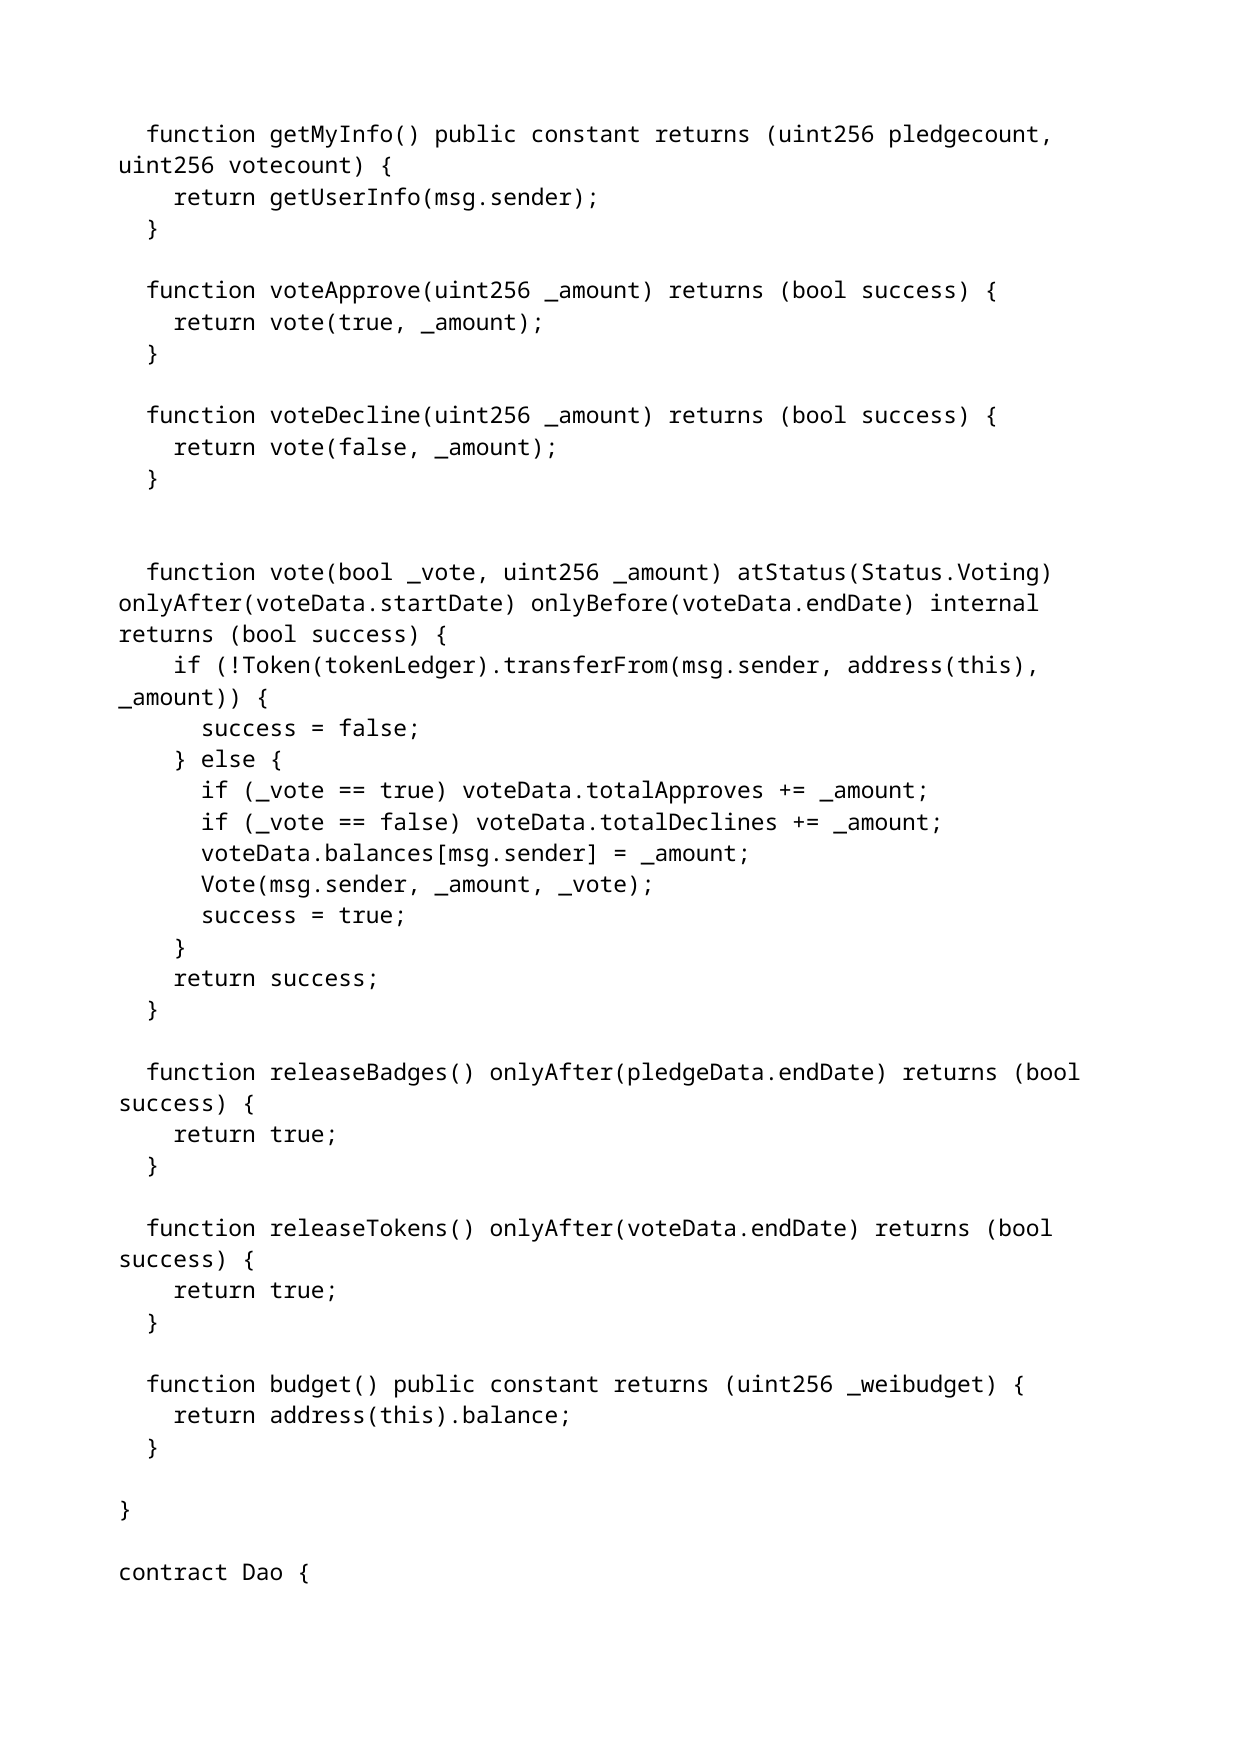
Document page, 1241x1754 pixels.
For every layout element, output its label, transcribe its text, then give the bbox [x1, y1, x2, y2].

text } [118, 462, 1122, 493]
text return true; [118, 1118, 1122, 1149]
text } [118, 212, 1122, 243]
text } [118, 1431, 1122, 1462]
text return vote(true, _amount); [118, 306, 1122, 337]
text success = false; [118, 712, 1122, 743]
text if (_vote == false) voteData.totalDeclines += _amount; [118, 806, 1122, 837]
text } [118, 1493, 1122, 1524]
text function vote(bool _vote, uint256 _amount) atStatus(Status.Voting) onlyAfter(voteData.startDate) onlyBefore(voteData.endDate) internal returns (bool success) { [118, 556, 1122, 649]
text function voteApprove(uint256 _amount) returns (bool success) { [118, 274, 1122, 306]
text function voteDecline(uint256 _amount) returns (bool success) { [118, 399, 1122, 431]
text if (_vote == true) voteData.totalApproves += _amount; [118, 774, 1122, 806]
text voteData.balances[msg.sender] = _amount; [118, 837, 1122, 868]
text if (!Token(tokenLedger).transferFrom(msg.sender, address(this), _amount)) { [118, 649, 1122, 712]
text } [118, 931, 1122, 962]
text contract Dao { [118, 1556, 1122, 1587]
text return getUserInfo(msg.sender); [118, 181, 1122, 212]
text } [118, 993, 1122, 1024]
text function budget() public constant returns (uint256 _weibudget) { [118, 1368, 1122, 1399]
text success = true; [118, 899, 1122, 931]
text return true; [118, 1274, 1122, 1306]
text } [118, 337, 1122, 368]
text return vote(false, _amount); [118, 431, 1122, 462]
text function releaseBadges() onlyAfter(pledgeData.endDate) returns (bool success) { [118, 1056, 1122, 1118]
text function releaseTokens() onlyAfter(voteData.endDate) returns (bool success) { [118, 1212, 1122, 1274]
text return address(this).balance; [118, 1399, 1122, 1431]
text } else { [118, 743, 1122, 774]
text } [118, 1149, 1122, 1181]
text } [118, 1306, 1122, 1337]
text function getMyInfo() public constant returns (uint256 pledgecount, uint256 votecount) { [118, 118, 1122, 181]
text return success; [118, 962, 1122, 993]
text Vote(msg.sender, _amount, _vote); [118, 868, 1122, 899]
